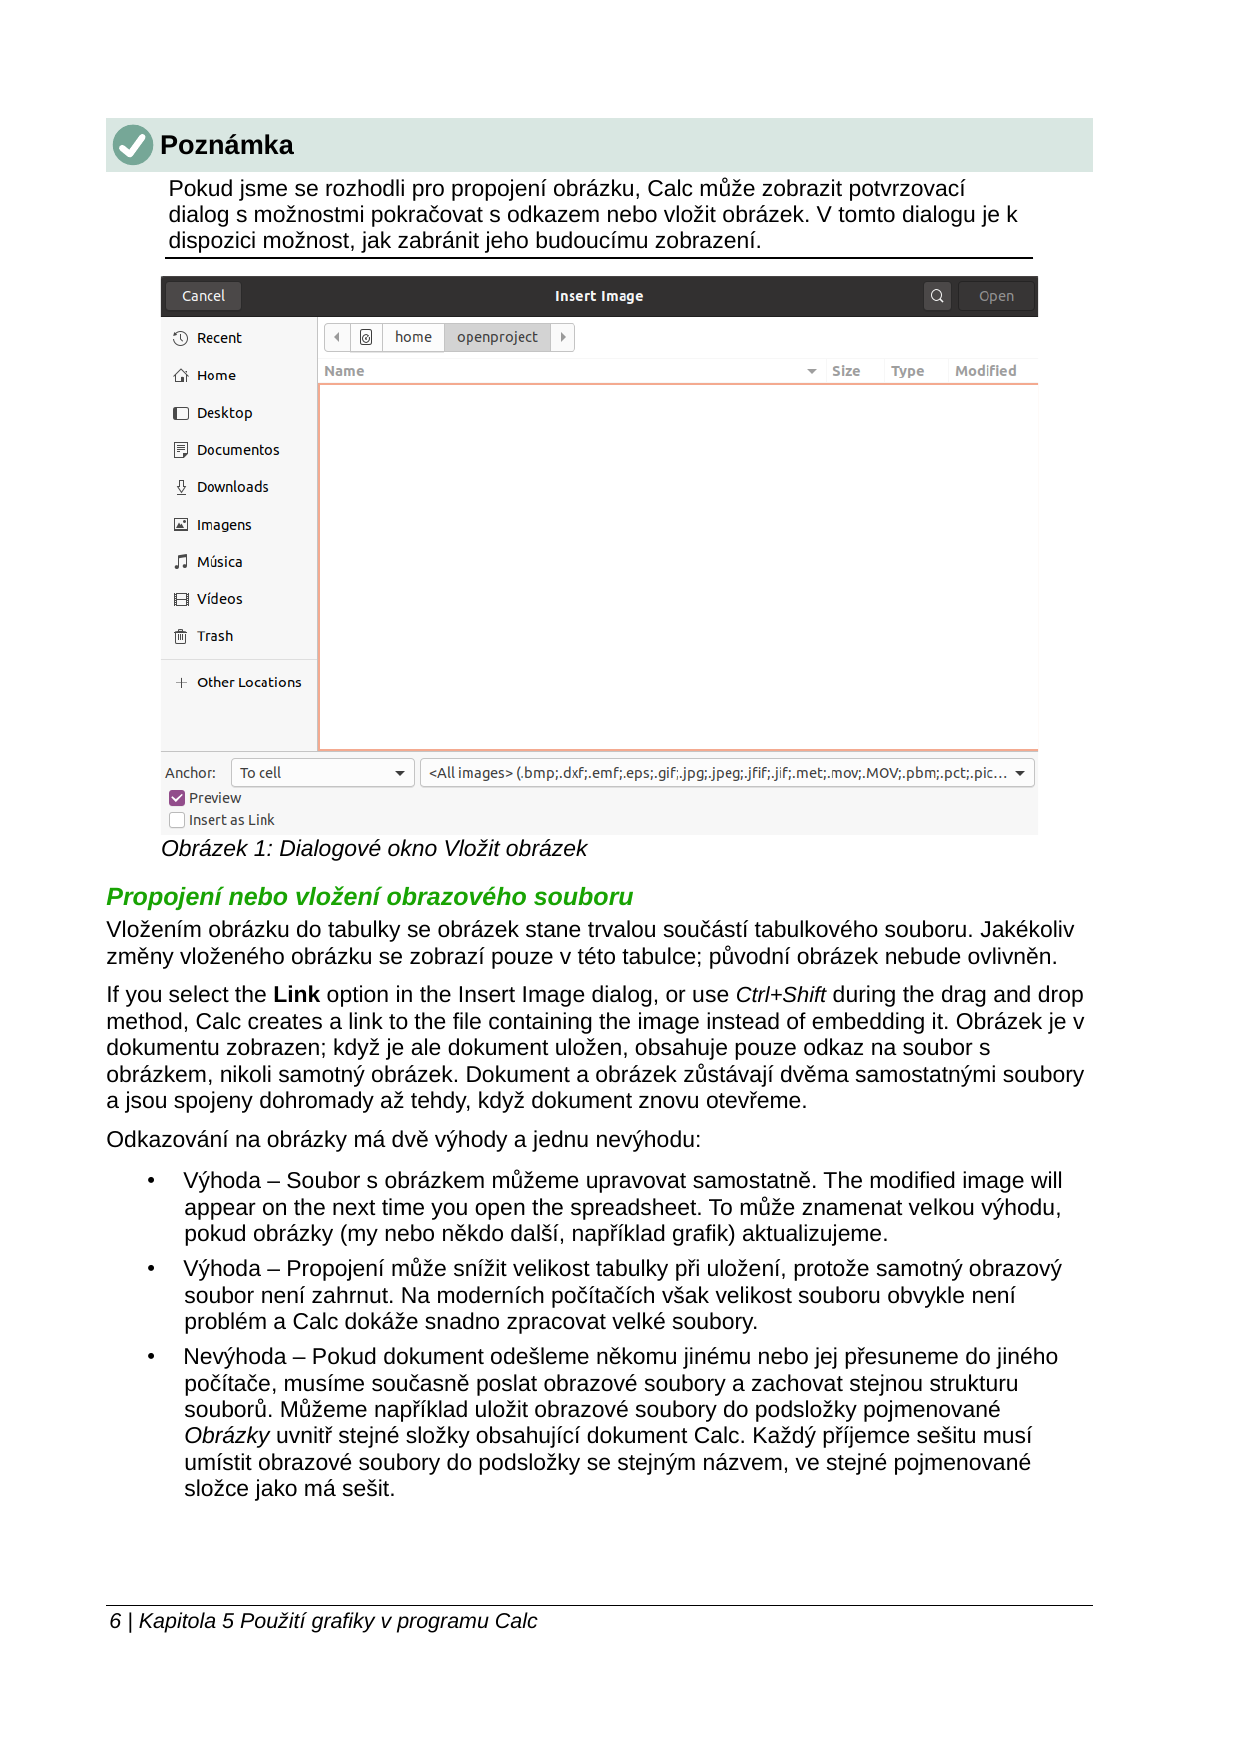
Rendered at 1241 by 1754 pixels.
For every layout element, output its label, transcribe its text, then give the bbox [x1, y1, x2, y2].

list Odkazování na obrázky má dvě výhody a jednu nevýhodu: [106, 1126, 1093, 1152]
list Výhoda – Soubor s obrázkem můžeme upravovat samostatně. The modified image will appear on the next time you open the spreadsheet. To může znamenat velkou výhodu, pokud obrázky (my nebo někdo další, například grafik) aktualizujeme. [144, 1164, 1093, 1247]
subtitle Propojení nebo vložení obrazového souboru [106, 882, 1093, 910]
list Nevýhoda – Pokud dokument odešleme někomu jinému nebo jej přesuneme do jiného počítače, musíme současně poslat obrazové soubory a zachovat stejnou strukturu souborů. Můžeme například uložit obrazové soubory do podsložky pojmenované Obrázky uvnitř stejné složky obsahující dokument Calc. Každý příjemce sešitu musí umístit obrazové soubory do podsložky se stejným názvem, ve stejné pojmenované složce jako má sešit. [144, 1340, 1093, 1504]
text Obrázek 1: Dialogové okno Vložit obrázek [161, 835, 1038, 861]
text If you select the Link option in the Insert Image dialog, or use Ctrl+Shift during the drag and drop method, Calc creates a link to the file containing the image instead of embedding it. Obrázek je v dokumentu zobrazen; když je ale dokument uložen, obsahuje pouze odkaz na soubor s obrázkem, nikoli samotný obrázek. Dokument a obrázek zůstávají dvěma samostatnými soubory a jsou spojeny dohromady až tehdy, když dokument znovu otevřeme. [106, 981, 1093, 1113]
subtitle Poznámka [106, 118, 1093, 172]
text Pokud jsme se rozhodli pro propojení obrázku, Calc může zobrazit potvrzovací dialog s možnostmi pokračovat s odkazem nebo vložit obrázek. V tomto dialogu je k dispozici možnost, jak zabránit jeho budoucímu zobrazení. [165, 172, 1033, 257]
text Vložením obrázku do tabulky se obrázek stane trvalou součástí tabulkového souboru. Jakékoliv změny vloženého obrázku se zobrazí pouze v této tabulce; původní obrázek nebude ovlivněn. [106, 916, 1093, 969]
list Výhoda – Propojení může snížit velikost tabulky při uložení, protože samotný obrazový soubor není zahrnut. Na moderních počítačích však velikost souboru obvykle není problém a Calc dokáže snadno zpracovat velké soubory. [144, 1252, 1093, 1334]
picture [160, 276, 1039, 835]
